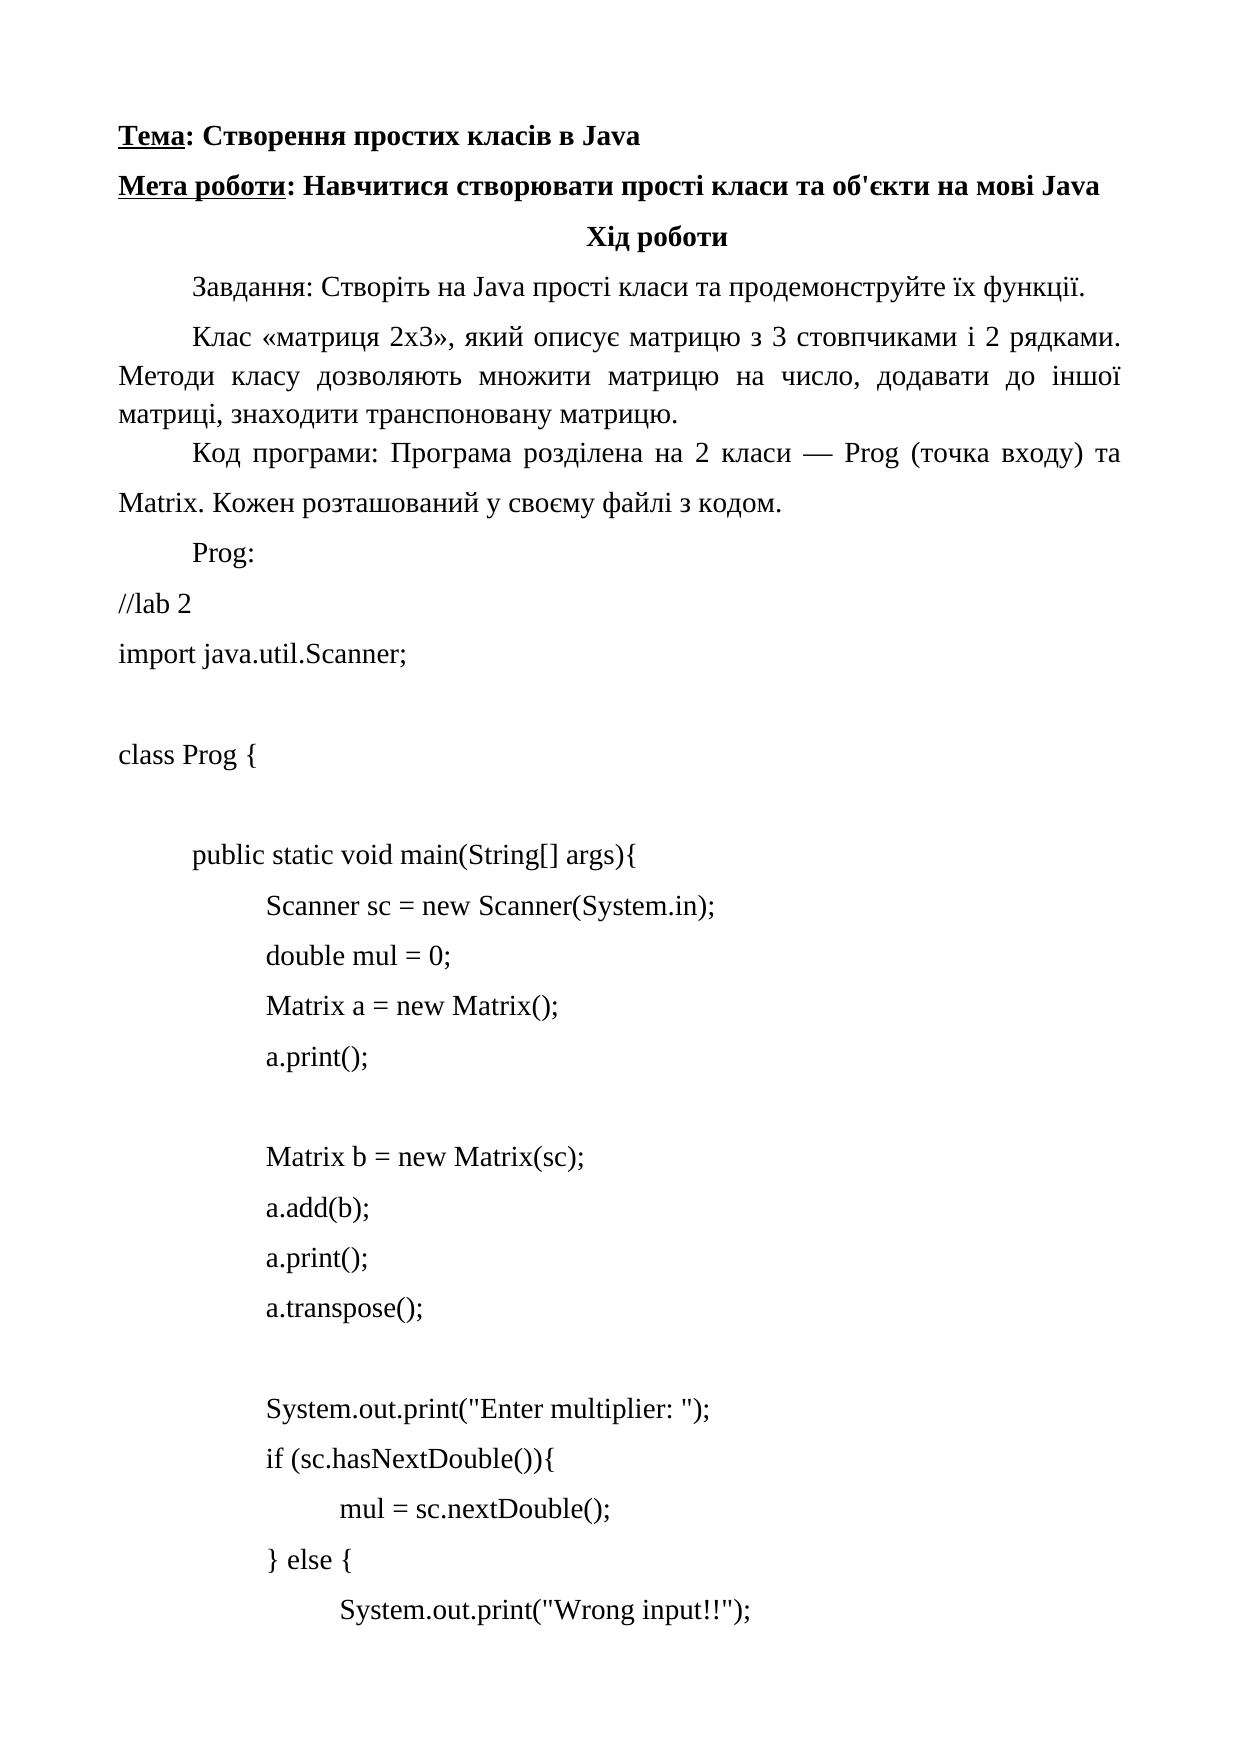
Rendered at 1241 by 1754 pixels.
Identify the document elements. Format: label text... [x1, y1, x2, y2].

text Код програми: Програма розділена на 2 класи — Prog (точка входу) та Matrix. Кожен розташований у своєму файлі з кодом. [118, 435, 1122, 519]
text class Prog { [118, 737, 1122, 770]
text } else { [118, 1542, 1122, 1575]
text a.add(b); [118, 1190, 1122, 1223]
text a.print(); [118, 1240, 1122, 1273]
text public static void main(String[] args){ [118, 837, 1122, 871]
text double mul = 0; [118, 938, 1122, 972]
text Matrix a = new Matrix(); [118, 988, 1122, 1022]
text Мета роботи: Навчитися створювати прості класи та об'єкти на мові Java [118, 168, 1122, 202]
text //lab 2 [118, 586, 1122, 619]
text Завдання: Створіть на Java прості класи та продемонструйте їх функції. [118, 269, 1122, 303]
text a.print(); [118, 1039, 1122, 1072]
text Scanner sc = new Scanner(System.in); [118, 888, 1122, 921]
text a.transpose(); [118, 1290, 1122, 1324]
text mul = sc.nextDouble(); [118, 1492, 1122, 1525]
text System.out.print("Enter multiplier: "); [118, 1391, 1122, 1424]
text Хід роботи [118, 219, 1122, 252]
text Matrix b = new Matrix(sc); [118, 1139, 1122, 1173]
text import java.util.Scanner; [118, 636, 1122, 670]
text Тема: Cтворення простих класів в Java [118, 118, 1122, 152]
text Клас «матриця 2х3», який описує матрицю з 3 стовпчиками і 2 рядками. Методи класу дозволяють множити матрицю на число, додавати до іншої матриці, знаходити транспоновану матрицю. [118, 319, 1122, 430]
text Prog: [118, 536, 1122, 569]
text if (sc.hasNextDouble()){ [118, 1441, 1122, 1475]
text System.out.print("Wrong input!!"); [118, 1592, 1122, 1626]
